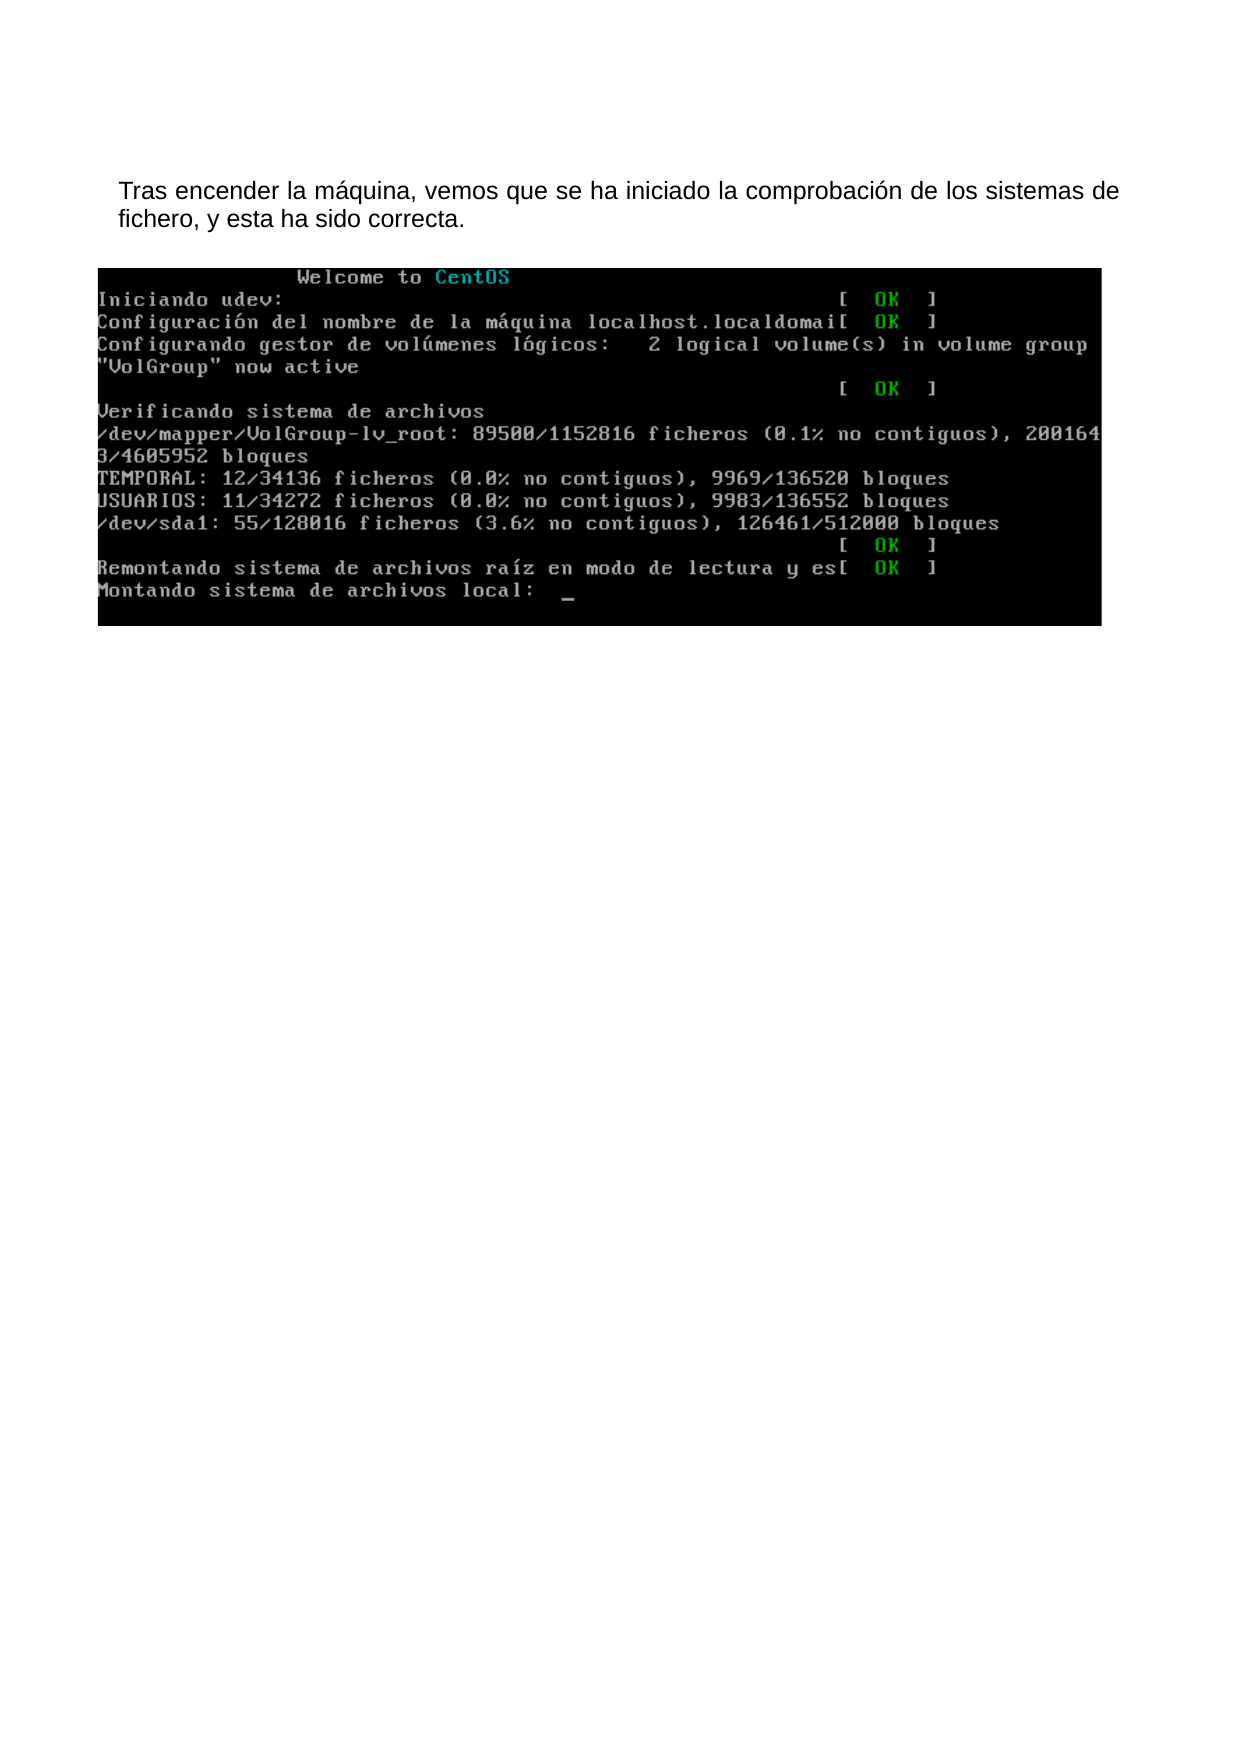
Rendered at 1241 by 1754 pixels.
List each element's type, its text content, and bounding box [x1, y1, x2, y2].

picture [97, 268, 1102, 626]
text Tras encender la máquina, vemos que se ha iniciado la comprobación de los sistemas de fichero, y esta ha sido correcta. [118, 176, 1122, 233]
